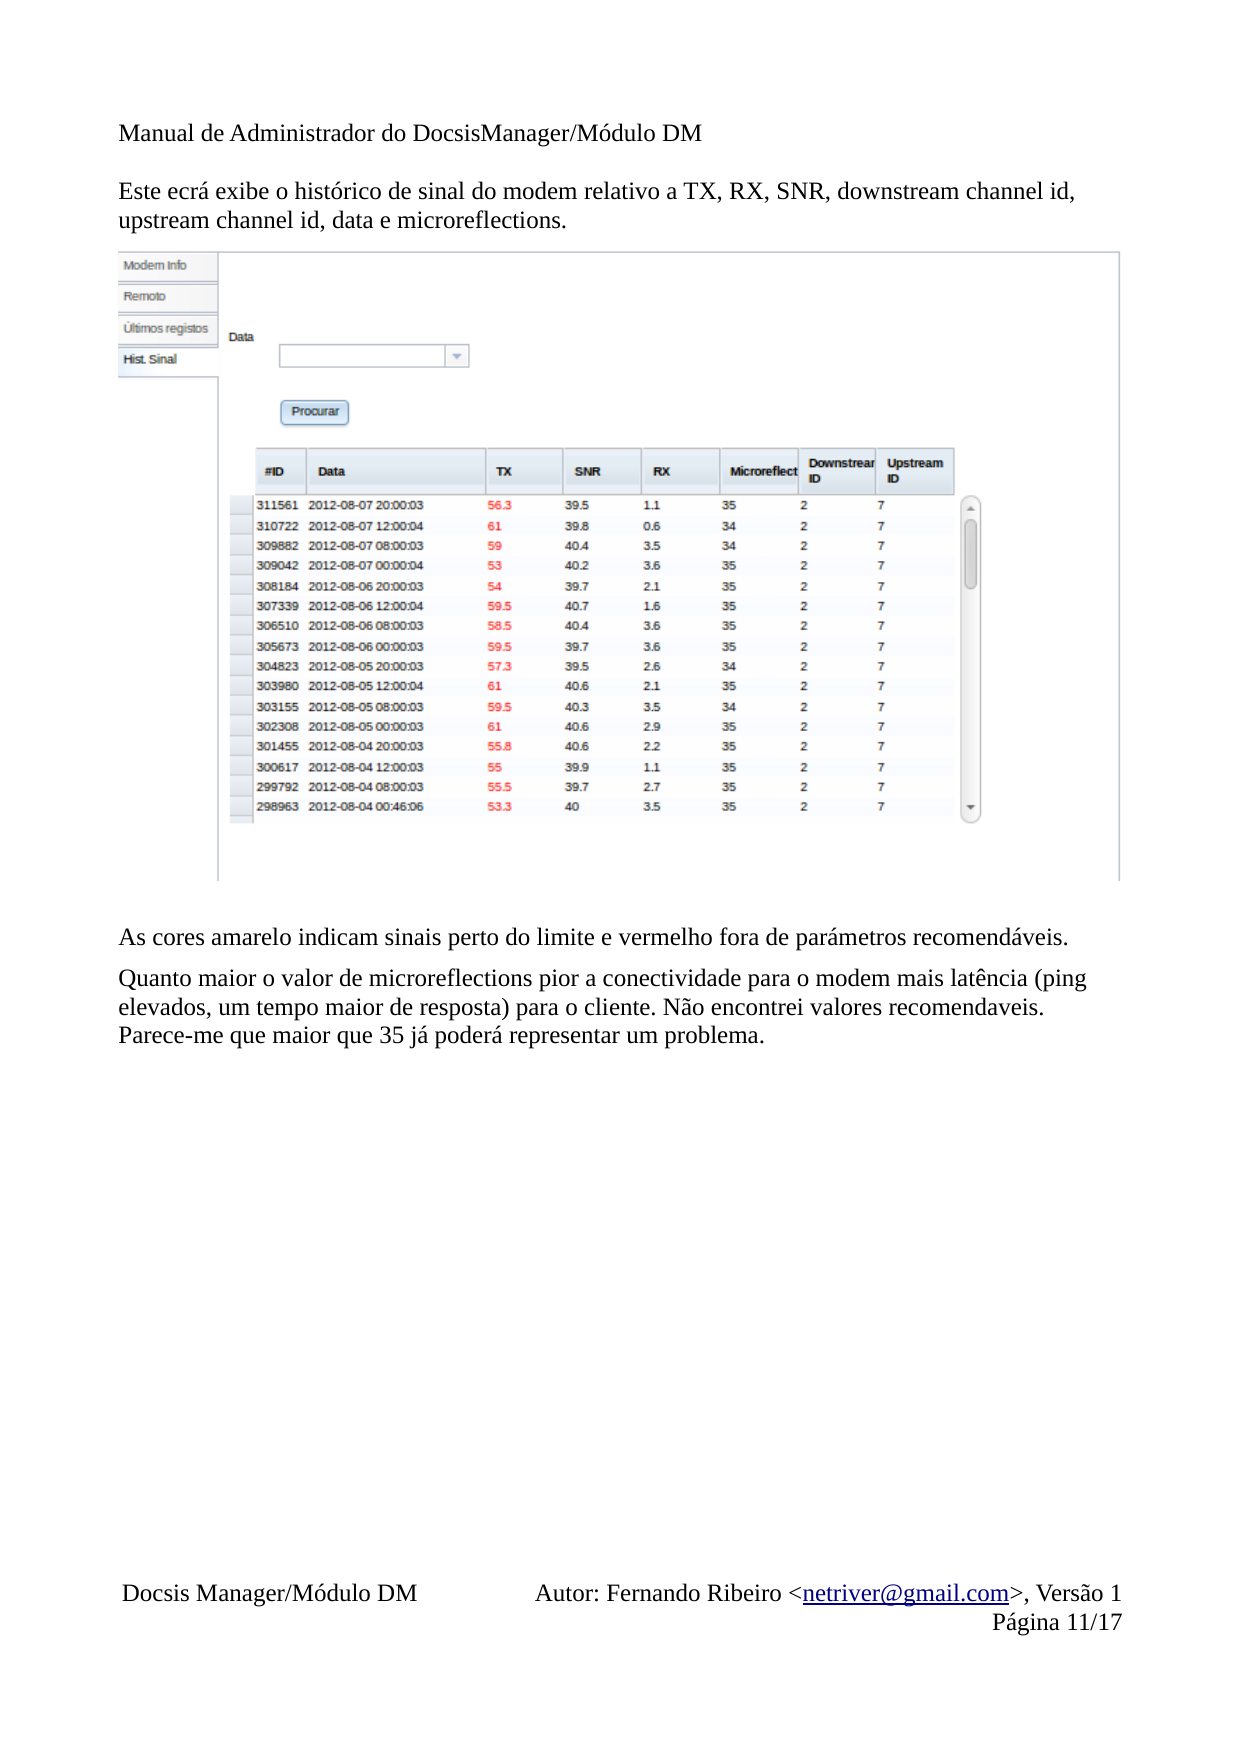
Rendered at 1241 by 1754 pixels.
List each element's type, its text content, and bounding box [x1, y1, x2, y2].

text Quanto maior o valor de microreflections pior a conectividade para o modem mais latência (ping elevados, um tempo maior de resposta) para o cliente. Não encontrei valores recomendaveis. Parece-me que maior que 35 já poderá representar um problema. [118, 963, 1122, 1049]
text Este ecrá exibe o histórico de sinal do modem relativo a TX, RX, SNR, downstream channel id, upstream channel id, data e microreflections. [118, 176, 1122, 234]
picture [118, 246, 1123, 881]
text As cores amarelo indicam sinais perto do limite e vermelho fora de parámetros recomendáveis. [118, 922, 1122, 951]
